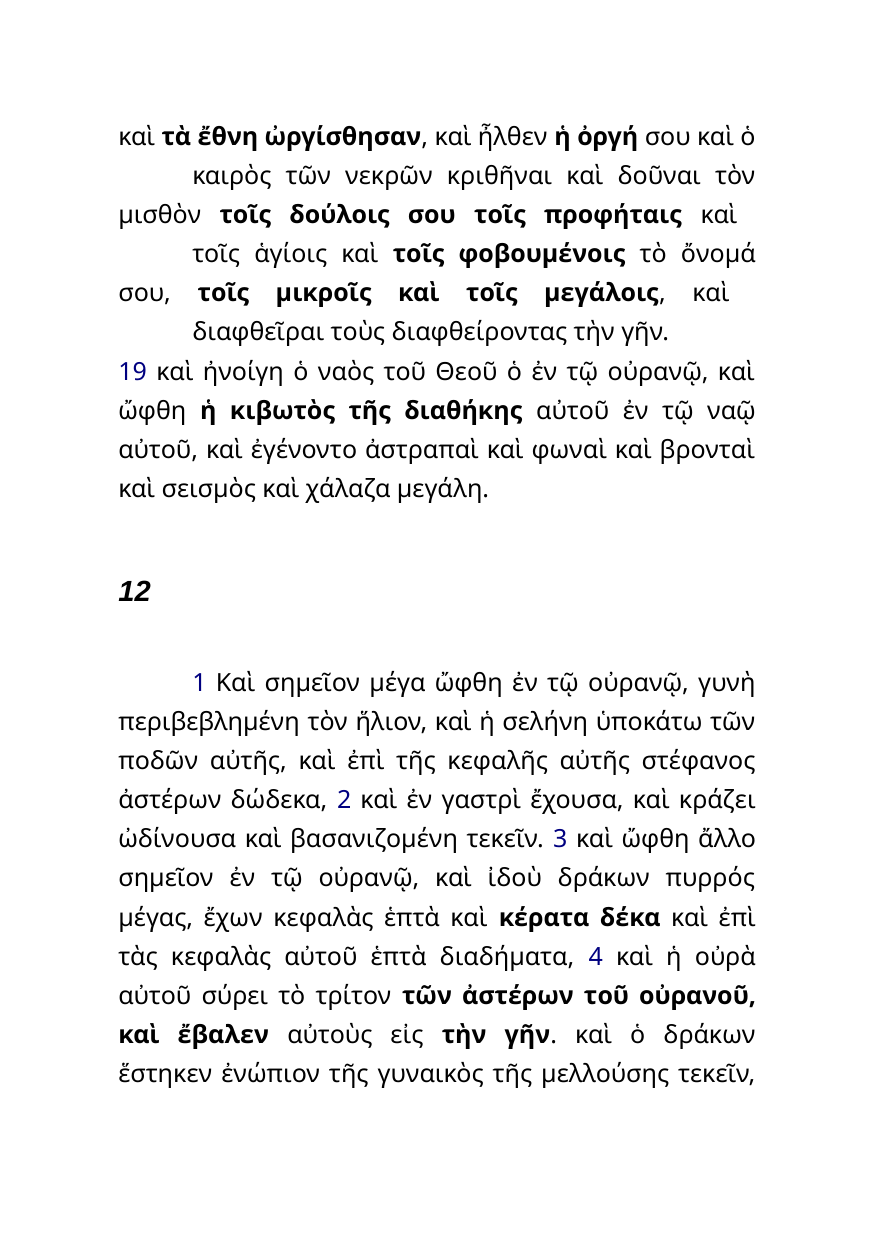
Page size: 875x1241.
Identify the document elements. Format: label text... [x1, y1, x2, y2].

text 1 Καὶ σημεῖον μέγα ὤφθη ἐν τῷ οὐρανῷ, γυνὴ περιβεβλημένη τὸν ἥλιον, καὶ ἡ σελήνη ὑποκάτω τῶν ποδῶν αὐτῆς, καὶ ἐπὶ τῆς κεφαλῆς αὐτῆς στέφανος ἀστέρων δώδεκα, 2 καὶ ἐν γαστρὶ ἔχουσα, καὶ κράζει ὠδίνουσα καὶ βασανιζομένη τεκεῖν. 3 καὶ ὤφθη ἄλλο σημεῖον ἐν τῷ οὐρανῷ, καὶ ἰδοὺ δράκων πυρρός μέγας, ἔχων κεφαλὰς ἑπτὰ καὶ κέρατα δέκα καὶ ἐπὶ τὰς κεφαλὰς αὐτοῦ ἑπτὰ διαδήματα, 4 καὶ ἡ οὐρὰ αὐτοῦ σύρει τὸ τρίτον τῶν ἀστέρων τοῦ οὐρανοῦ, καὶ ἔβαλεν αὐτοὺς εἰς τὴν γῆν. καὶ ὁ δράκων ἕστηκεν ἐνώπιον τῆς γυναικὸς τῆς μελλούσης τεκεῖν, [118, 664, 756, 1090]
subtitle 12 [118, 574, 756, 607]
text καὶ τὰ ἔθνη ὠργίσθησαν, καὶ ἦλθεν ἡ ὀργή σου καὶ ὁ καιρὸς τῶν νεκρῶν κριθῆναι καὶ δοῦναι τὸν μισθὸν τοῖς δούλοις σου τοῖς προφήταις καὶ τοῖς ἁγίοις καὶ τοῖς φοβουμένοις τὸ ὄνομά σου, τοῖς μικροῖς καὶ τοῖς μεγάλοις, καὶ διαφθεῖραι τοὺς διαφθείροντας τὴν γῆν. [118, 118, 756, 348]
text 19 καὶ ἠνοίγη ὁ ναὸς τοῦ Θεοῦ ὁ ἐν τῷ οὐρανῷ, καὶ ὤφθη ἡ κιβωτὸς τῆς διαθήκης αὐτοῦ ἐν τῷ ναῷ αὐτοῦ, καὶ ἐγένοντο ἀστραπαὶ καὶ φωναὶ καὶ βρονταὶ καὶ σεισμὸς καὶ χάλαζα μεγάλη. [118, 353, 756, 505]
